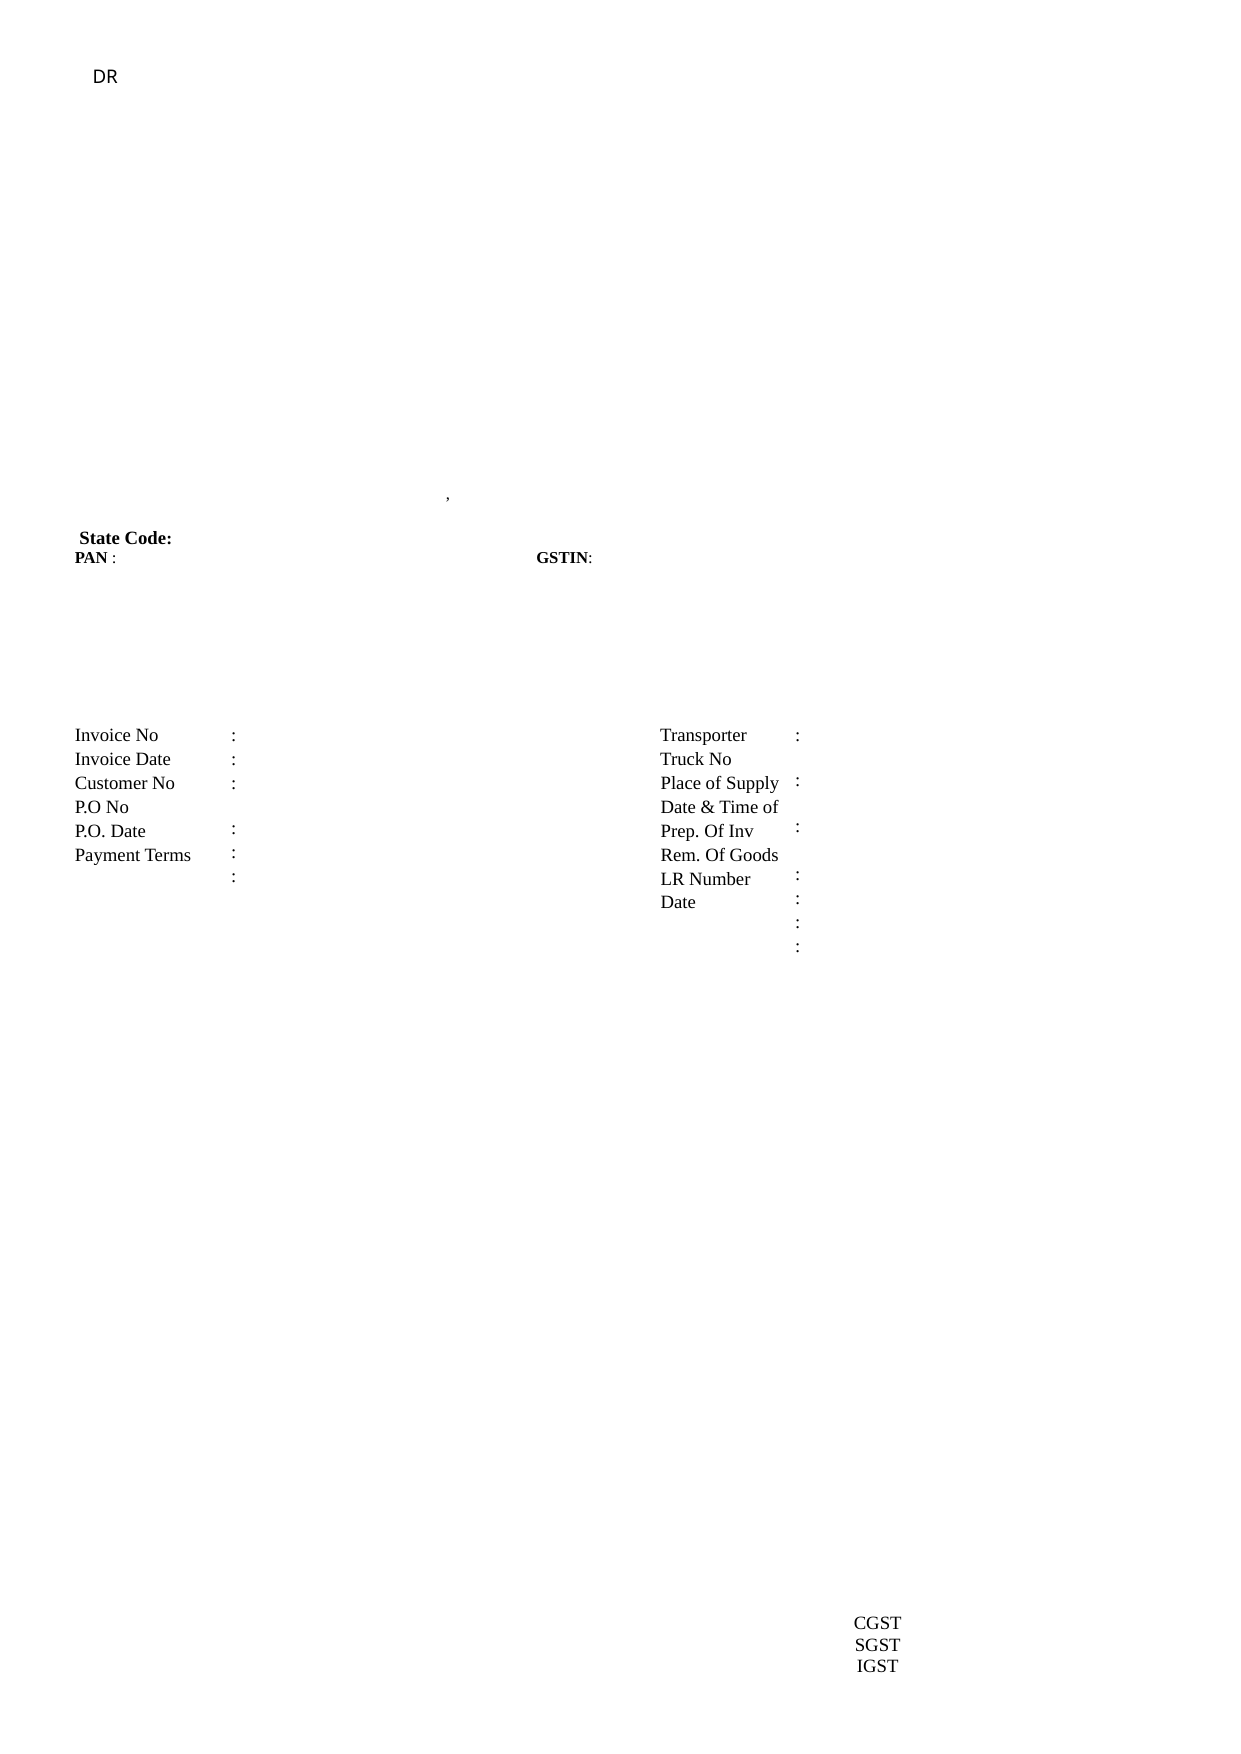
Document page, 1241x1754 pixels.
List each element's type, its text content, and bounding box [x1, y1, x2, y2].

table_header : <o.delivery_order_id and o.delivery_order_id.transporter or ''> : <o.delivery_order_id and o.delivery_order_id.truck or ''> : <o.place_of_supply or ''> : <o.inv_date_as_char> : <o.rem_date_as_char> : <o.lr_no or ''> : <get_date(o.date_invoice)> [789, 716, 1183, 962]
table_header [722, 121, 1147, 362]
table_header [234, 962, 578, 1074]
table_cell [224, 1607, 578, 1683]
table_header <(o.cons_loca and o.cons_loca.name or '').upper()> <(o.cons_loca and o.cons_loca.street or '').upper()> <(o.cons_loca and o.cons_loca.street2 or '').upper()> <get_s3(o.cons_loca)> <(o.cons_loca and o.cons_loca.state_id.name or '').upper()> <(o.cons_loca and o.cons_loca.zip or '').upper()><',' if (o.cons_loca and o.cons_loca.country_id) else ''> <(o.cons_loca and o.cons_loca.country_id.name or '').upper()> <'State Code:' if (o.cons_loca and o.cons_loca.state_code ) else ''> <(o.cons_loca and o.cons_loca.state_code or '').upper()> <'PAN:' if (o.cons_loca and o.cons_loca.pan_tin) else ''> <(o.cons_loca and o.cons_loca.pan_tin or '').upper()> <'GSTIN:' if (o.cons_loca and o.cons_loca.gstin) else ''> <(o.cons_loca and o.cons_loca.gstin or '').upper()> [655, 362, 1184, 716]
table_header Invoice No Invoice Date Customer No P.O No P.O. Date Payment Terms [59, 716, 225, 962]
table_header [811, 33, 1145, 121]
table_cell CGST SGST IGST [828, 1607, 927, 1683]
table_header Transporter Truck No Place of Supply Date & Time of Prep. Of Inv Rem. Of Goods LR Number Date [645, 716, 789, 962]
table_header <(o.partner_id and o.partner_id.name or '').upper()> <(o.partner_id and o.partner_id.street or '').upper()> <(o.partner_id and o.partner_id.street2 or '').upper()> <get_s3(o.partner_id).upper()> <(o.partner_id and o.partner_id.state_id.name or '').upper()> <(o.partner_id and o.partner_id.zip or '').upper()>, <(o.partner_id and o.partner_id.country_id.name or '').upper()> State Code: <(o.partner_id and o.partner_id.state_code or '').upper()> PAN : <(o.partner_id and o.partner_id.pan_tin or '').upper()> GSTIN: <(o.partner_id and o.partner_id.gstin or '').upper()> [69, 362, 655, 716]
table_cell [578, 1607, 723, 1683]
table_cell [724, 1607, 828, 1683]
table_cell [53, 1607, 223, 1683]
table_cell <get_amt(o.amount_total_cgst_tax)> <get_amt(o.amount_total_sgst_tax)> <get_amt(o.amount_total_igst_tax)> [1033, 1607, 1183, 1683]
table_cell <get_amt(o.amount_untaxed)> [1033, 1509, 1183, 1607]
table_cell <get_qty_mt2(line.quantity,line.price_unit)> <get_if_freight_tamt(line.quantity,line.freight)> [1033, 1143, 1183, 1478]
table_cell [53, 1509, 1033, 1607]
table_header : <o.vvt_number or ''> : <get_date(o.date_invoice)> : <o.partner_id and o.partner_id.customer_code or ''> : <o.sale_id and o.sale_id.po_number or ''> : <get_date(o.sale_id.po_date)> : <o.sale_id and o.sale_id.payment_term_id.name or ''> [225, 716, 645, 962]
table_header [82, 121, 357, 362]
table_cell </for> [53, 1478, 1183, 1509]
table_header [578, 962, 723, 1074]
table_header [1033, 962, 1183, 1074]
table_cell <line.product_id and line.product_id.hsn_code or ''> [578, 1143, 723, 1478]
table_cell <get_qty_mt1(line.quantity, line.uos_id and line.uos_id.name or False, o.invoice_type)> <'Freight' if line.freight>0 else ''> [828, 1143, 927, 1478]
table_cell <get_amt(line.price_unit)> <get_amt(line.freight) if line.freight>0 else ''> [927, 1143, 1033, 1478]
table_header [828, 962, 927, 1074]
table_cell <for each="line in o.invoice_line"> [53, 1074, 1183, 1143]
table_header [724, 962, 828, 1074]
table_header [927, 962, 1033, 1074]
table_cell <line.product_id and line.product_id.name or ''> [234, 1143, 578, 1478]
table_header [53, 962, 234, 1074]
table_header DR [86, 33, 811, 121]
table_cell <(o.delivery_order_id and o.delivery_order_id.bag_detail or '').upper()> [724, 1143, 828, 1478]
table_cell <line.product_id and line.product_id.default_code or '' > [53, 1143, 234, 1478]
table_cell <get_amt(get_cgst_tax(o.sale_tax_id))> % <get_amt(get_sgst_tax(o.sale_tax_id))> % <get_amt(get_igst_tax(o.sale_tax_id))> % [927, 1607, 1033, 1683]
table_header [357, 121, 722, 362]
